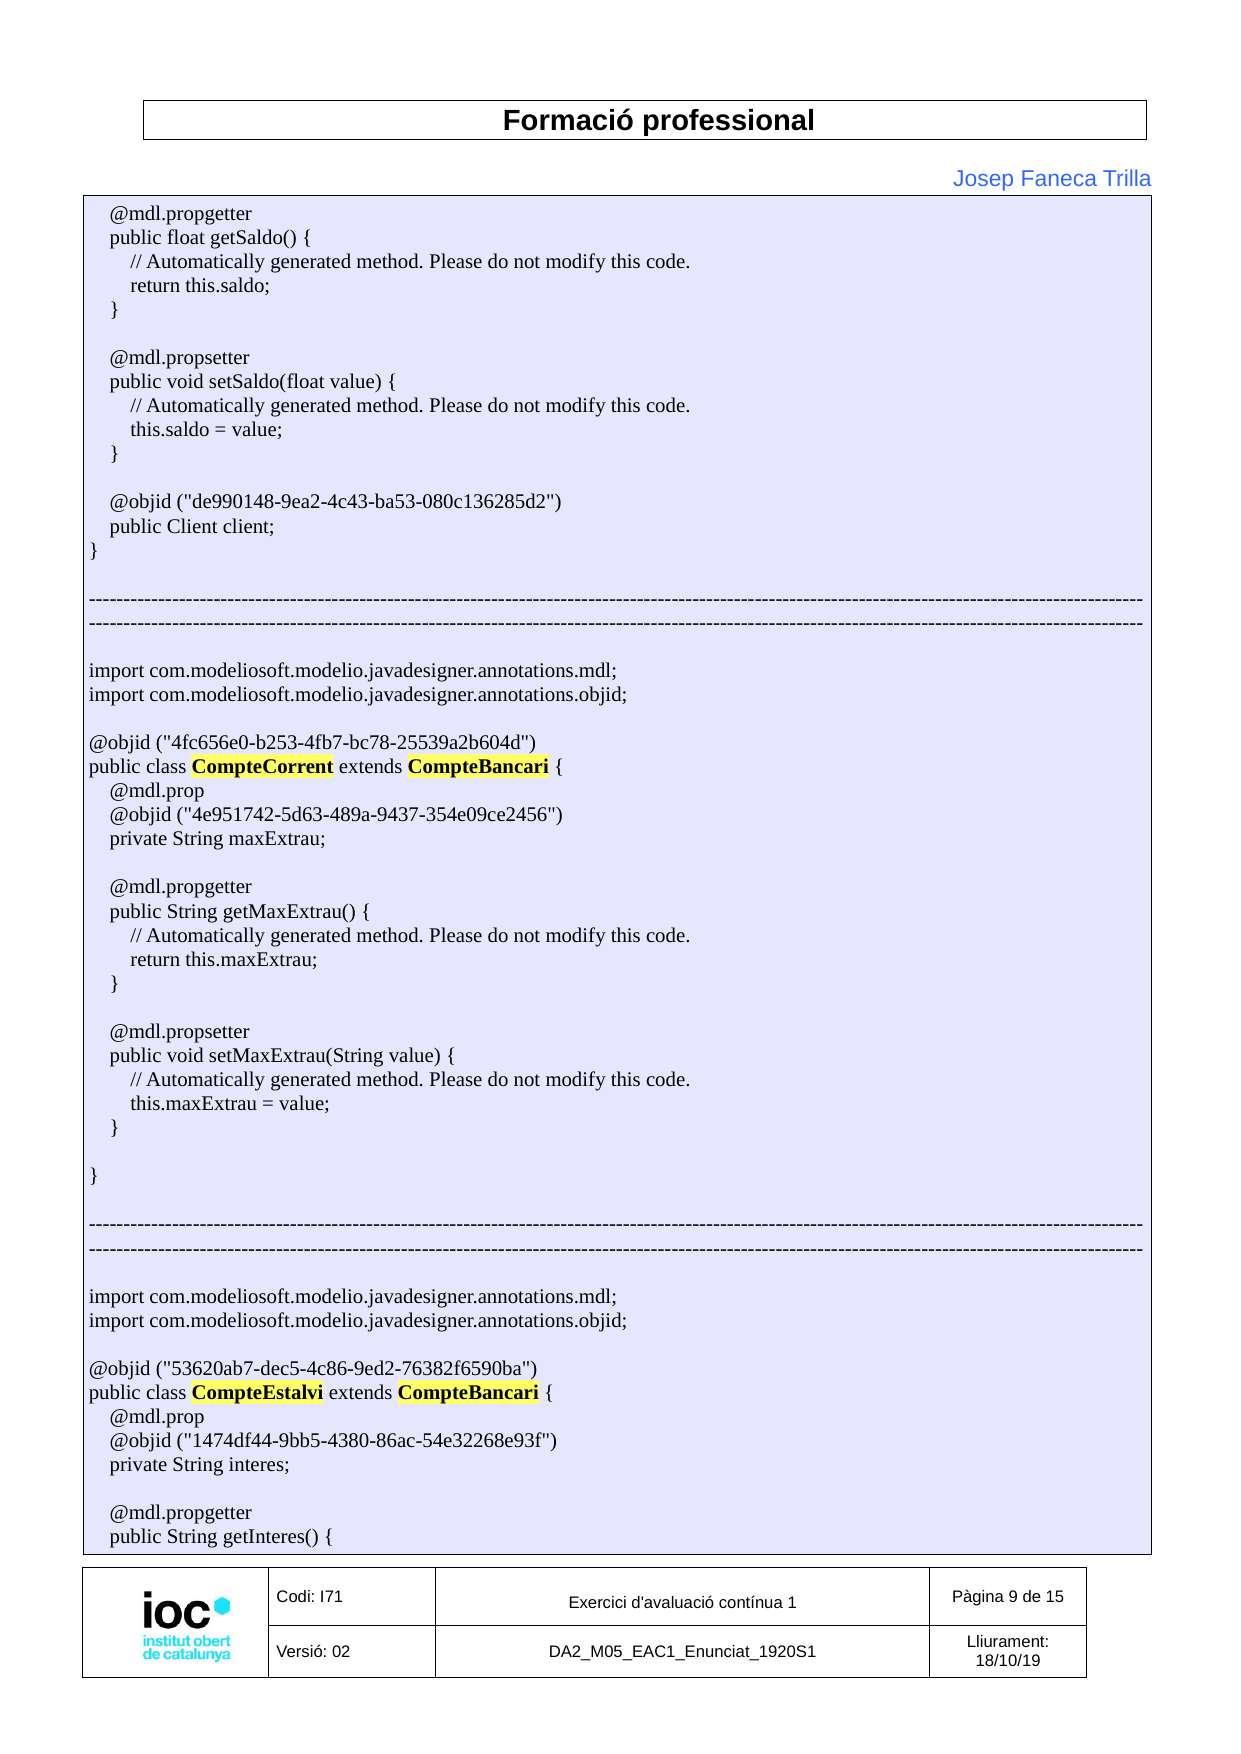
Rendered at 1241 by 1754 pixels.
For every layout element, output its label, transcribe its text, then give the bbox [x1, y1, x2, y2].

table_header @mdl.propgetter public float getSaldo() { // Automatically generated method. Please do not modify this code. return this.saldo; } @mdl.propsetter public void setSaldo(float value) { // Automatically generated method. Please do not modify this code. this.saldo = value; } @objid ("de990148-9ea2-4c43-ba53-080c136285d2") public Client client; } ---------------------------------------------------------------------------------------------------------------------------------------------------------------------------------------------------------------------------------------------------------------------------------------------------------------- import com.modeliosoft.modelio.javadesigner.annotations.mdl; import com.modeliosoft.modelio.javadesigner.annotations.objid; @objid ("4fc656e0-b253-4fb7-bc78-25539a2b604d") public class CompteCorrent extends CompteBancari { @mdl.prop @objid ("4e951742-5d63-489a-9437-354e09ce2456") private String maxExtrau; @mdl.propgetter public String getMaxExtrau() { // Automatically generated method. Please do not modify this code. return this.maxExtrau; } @mdl.propsetter public void setMaxExtrau(String value) { // Automatically generated method. Please do not modify this code. this.maxExtrau = value; } } ---------------------------------------------------------------------------------------------------------------------------------------------------------------------------------------------------------------------------------------------------------------------------------------------------------------- import com.modeliosoft.modelio.javadesigner.annotations.mdl; import com.modeliosoft.modelio.javadesigner.annotations.objid; @objid ("53620ab7-dec5-4c86-9ed2-76382f6590ba") public class CompteEstalvi extends CompteBancari { @mdl.prop @objid ("1474df44-9bb5-4380-86ac-54e32268e93f") private String interes; @mdl.propgetter public String getInteres() { [84, 196, 1151, 1554]
picture [130, 1577, 244, 1673]
